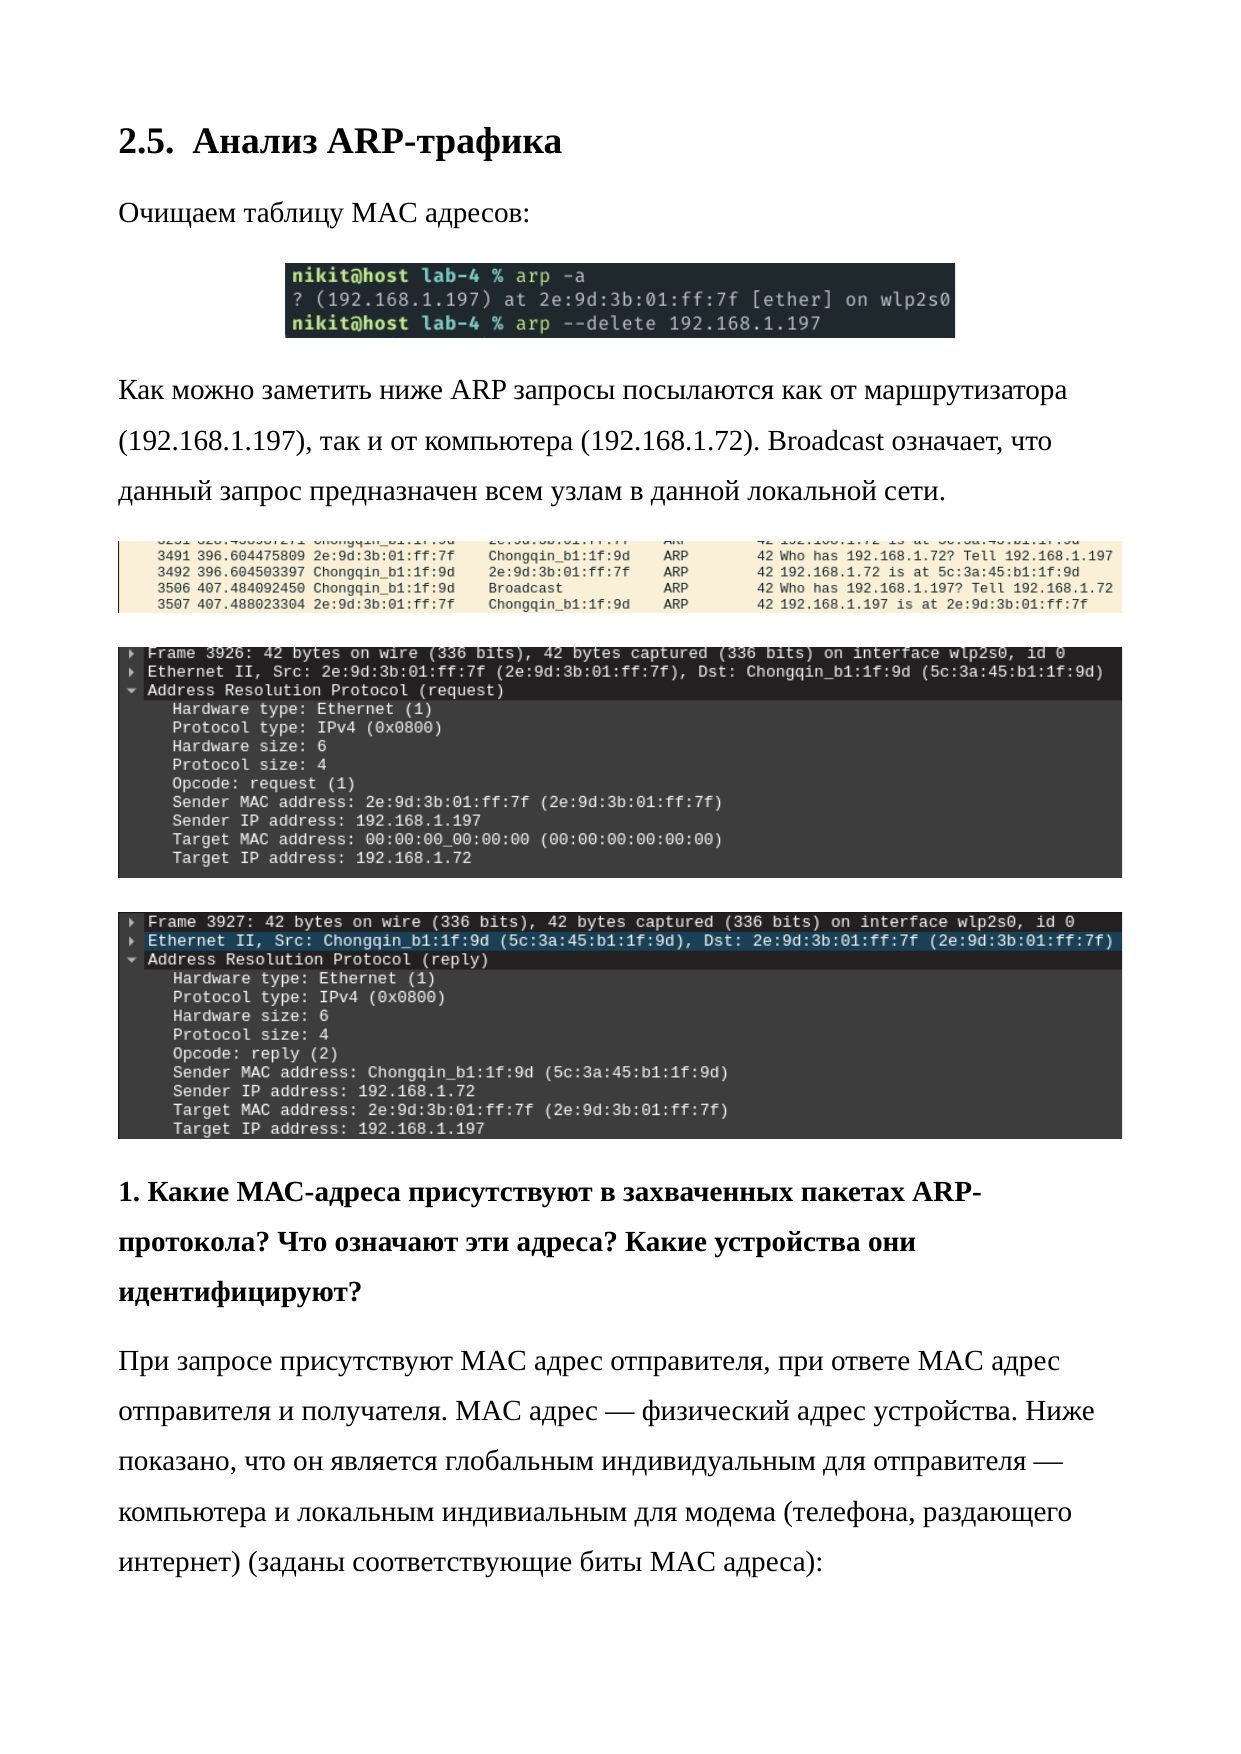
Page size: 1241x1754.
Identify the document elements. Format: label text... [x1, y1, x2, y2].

picture [118, 912, 1123, 1139]
text При запросе присутствуют MAC адрес отправителя, при ответе MAC адрес отправителя и получателя. MAC адрес — физический адрес устройства. Ниже показано, что он является глобальным индивидуальным для отправителя — компьютера и локальным индивиальным для модема (телефона, раздающего интернет) (заданы соответствующие биты MAC адреса): [118, 1343, 1122, 1577]
text Как можно заметить ниже ARP запросы посылаются как от маршрутизатора (192.168.1.197), так и от компьютера (192.168.1.72). Broadcast означает, что данный запрос предназначен всем узлам в данной локальной сети. [118, 372, 1122, 507]
text 1. Какие МАС-адреса присутствуют в захваченных пакетах ARP-протокола? Что означают эти адреса? Какие устройства они идентифицируют? [118, 1174, 1122, 1308]
subtitle Анализ ARP-трафика [118, 118, 1122, 161]
picture [118, 541, 1123, 613]
picture [118, 647, 1123, 878]
picture [285, 263, 956, 338]
text Очищаем таблицу MAC адресов: [118, 195, 1122, 229]
